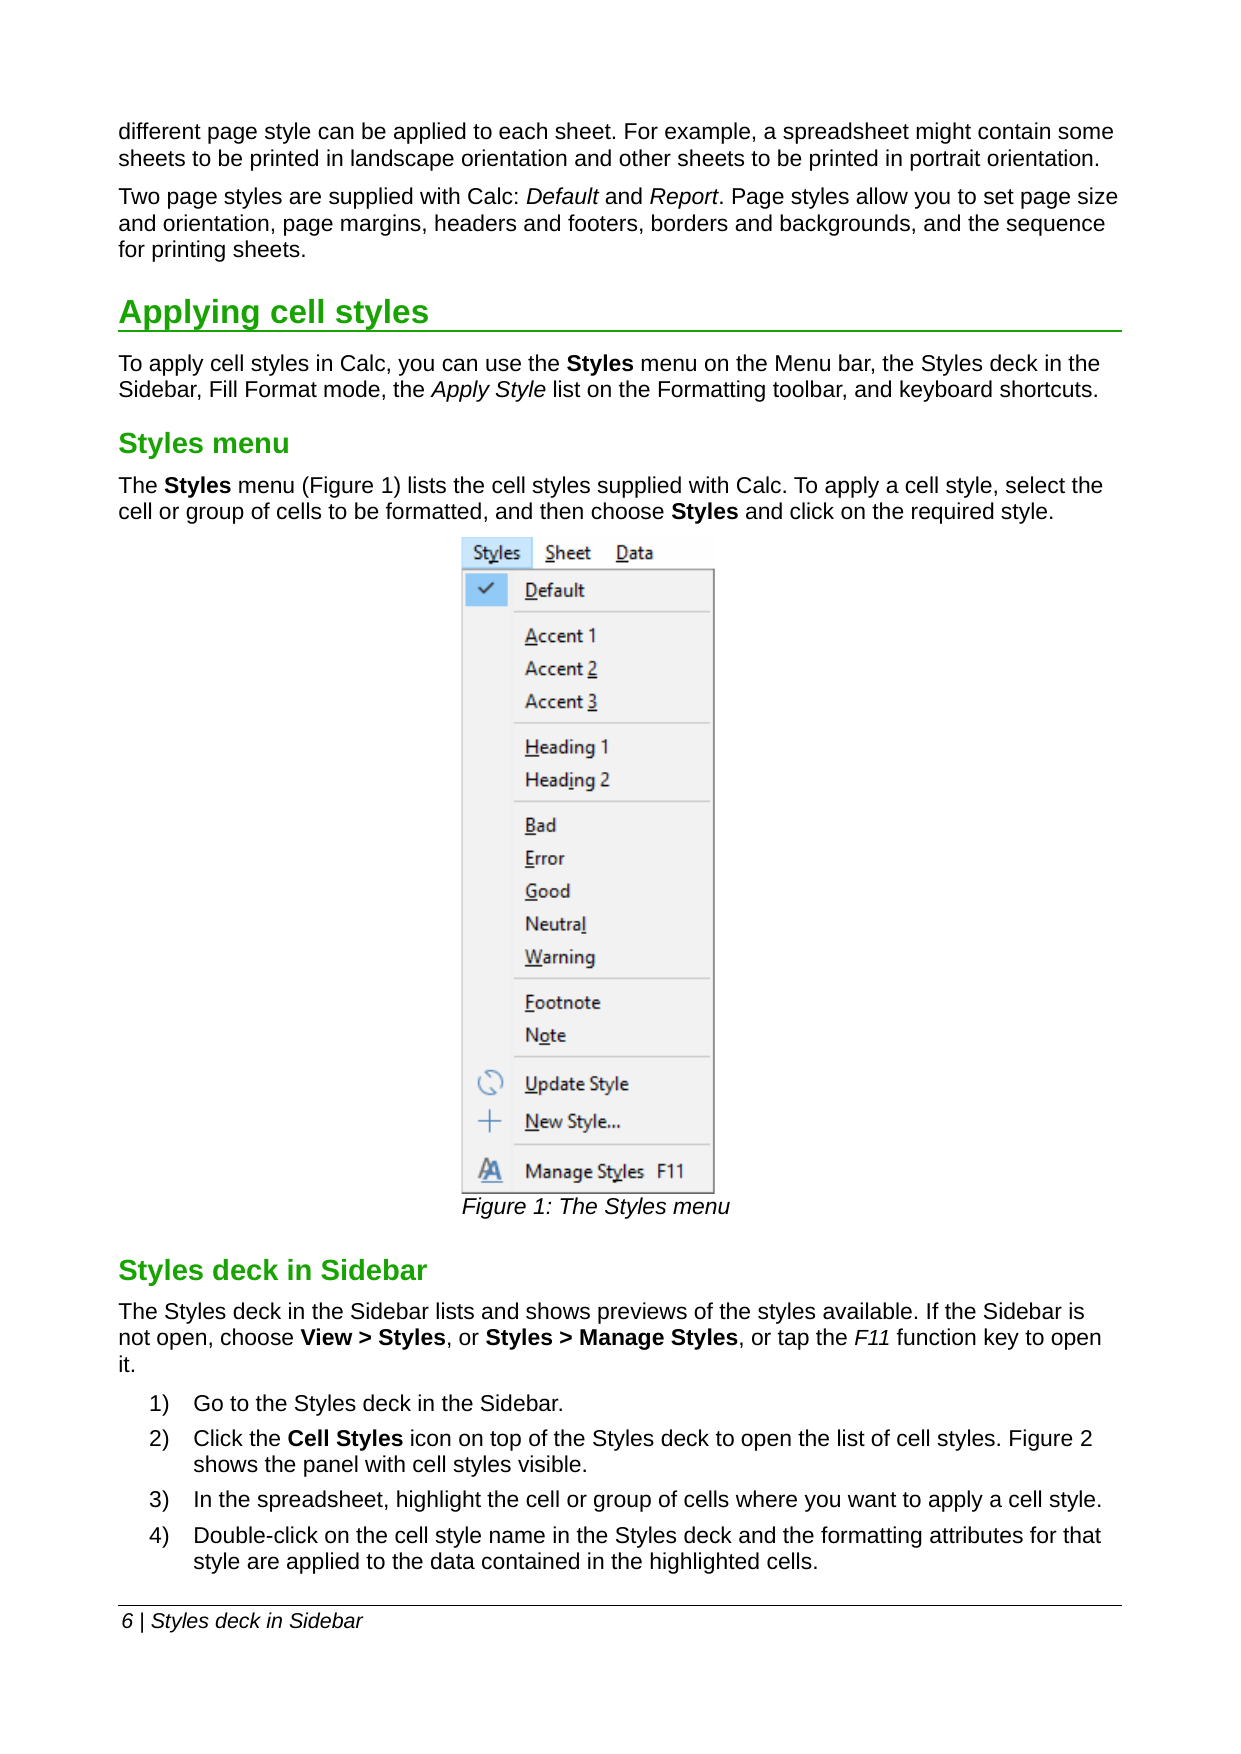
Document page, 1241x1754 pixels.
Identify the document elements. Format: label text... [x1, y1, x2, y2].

subtitle Styles menu [118, 426, 1122, 460]
text different page style can be applied to each sheet. For example, a spreadsheet might contain some sheets to be printed in landscape orientation and other sheets to be printed in portrait orientation. [118, 118, 1122, 171]
list Go to the Styles deck in the Sidebar. [169, 1389, 1122, 1416]
list Double-click on the cell style name in the Styles deck and the formatting attributes for that style are applied to the data contained in the highlighted cells. [169, 1522, 1122, 1574]
subtitle Applying cell styles [118, 292, 1122, 330]
text Two page styles are supplied with Calc: Default and Report. Page styles allow you to set page size and orientation, page margins, headers and footers, borders and backgrounds, and the sequence for printing sheets. [118, 183, 1122, 262]
text To apply cell styles in Calc, you can use the Styles menu on the Menu bar, the Styles deck in the Sidebar, Fill Format mode, the Apply Style list on the Formatting toolbar, and keyboard shortcuts. [118, 350, 1122, 403]
text The Styles menu (Figure 1) lists the cell styles supplied with Calc. To apply a cell style, select the cell or group of cells to be formatted, and then choose Styles and click on the required style. [118, 472, 1122, 524]
subtitle Styles deck in Sidebar [118, 1253, 1122, 1286]
list Click the Cell Styles icon on top of the Styles deck to open the list of cell styles. Figure 2 shows the panel with cell styles visible. [169, 1425, 1122, 1477]
text The Styles deck in the Sidebar lists and shows previews of the styles available. If the Sidebar is not open, choose View > Styles, or Styles > Manage Styles, or tap the F11 function key to open it. [118, 1298, 1122, 1377]
picture [461, 537, 715, 1194]
list In the spreadsheet, highlight the cell or group of cells where you want to apply a cell style. [169, 1486, 1122, 1513]
text Figure 1: The Styles menu [462, 537, 779, 1219]
